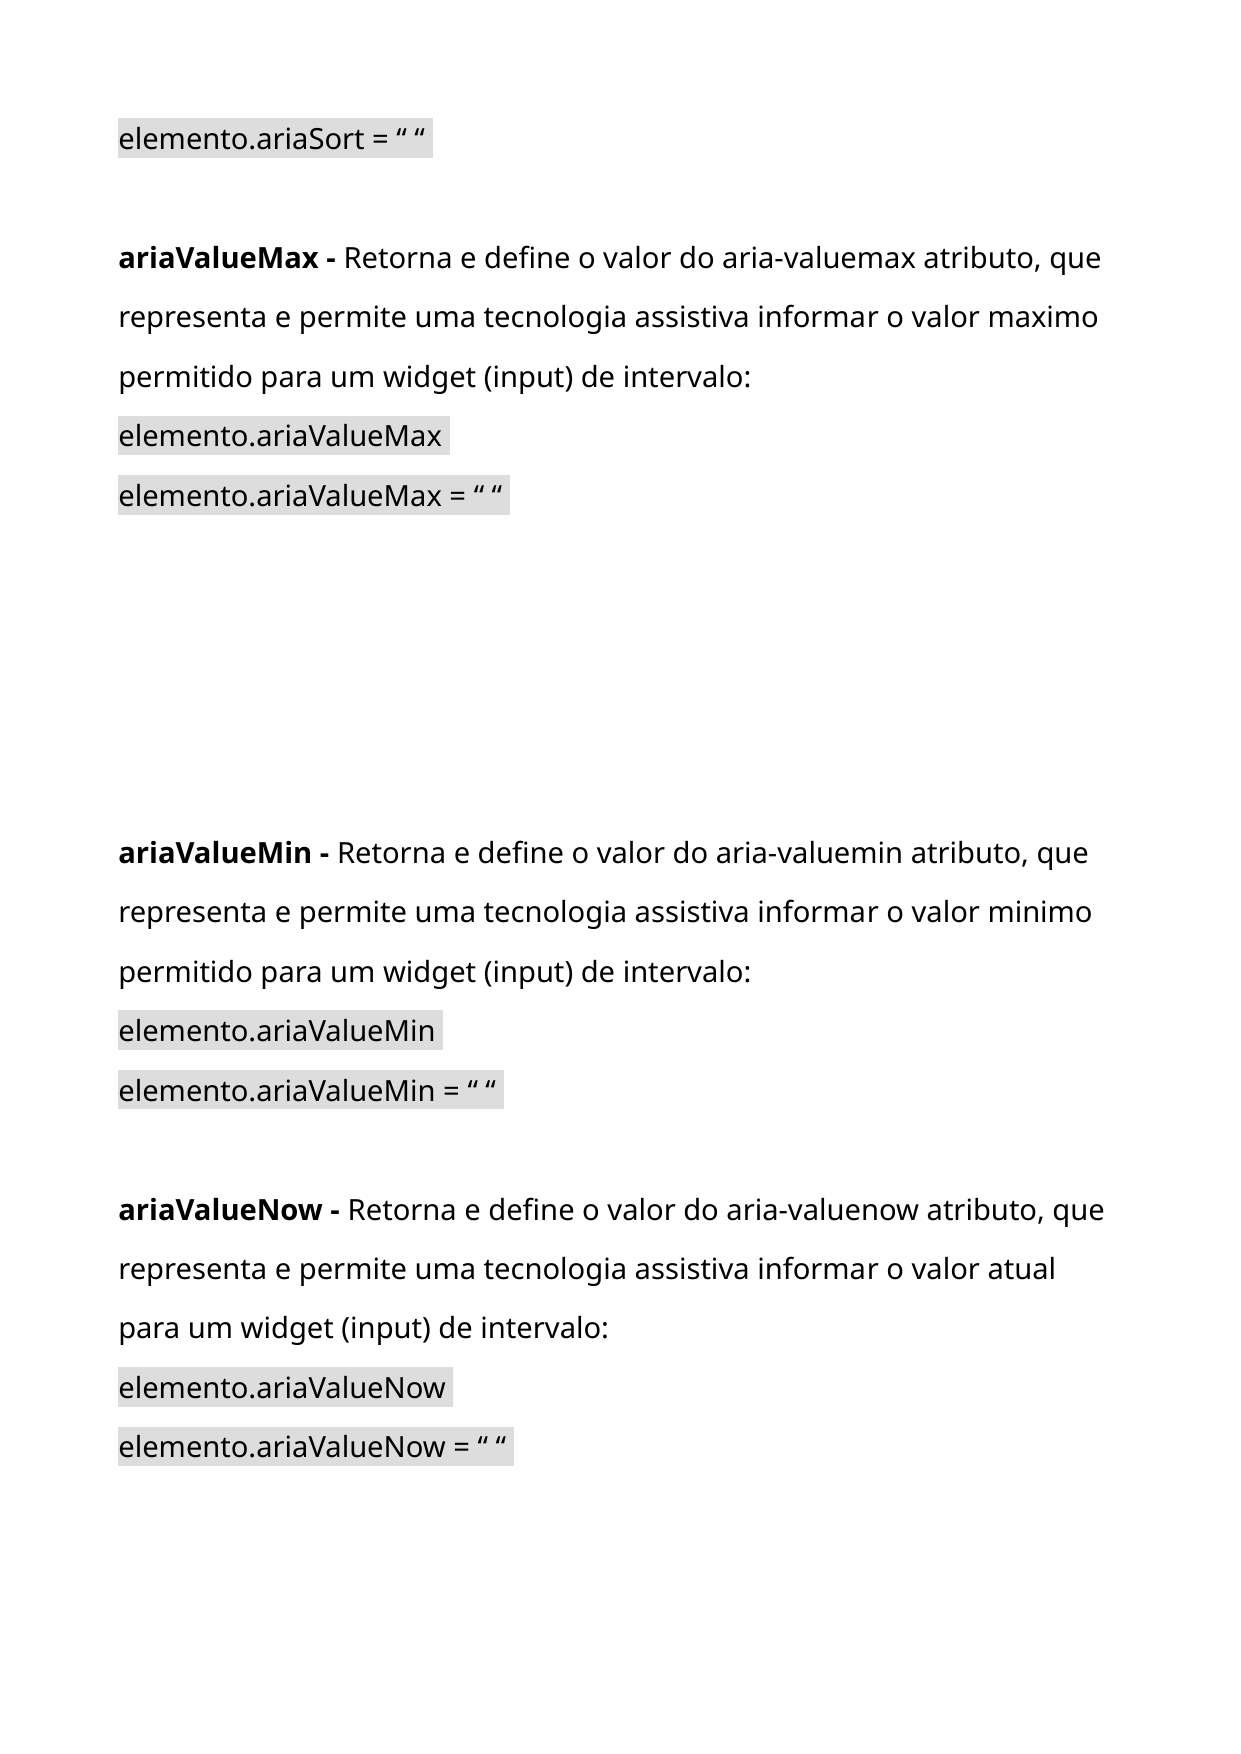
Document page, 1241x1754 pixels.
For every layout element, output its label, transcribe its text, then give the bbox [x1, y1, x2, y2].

text elemento.ariaValueMin [118, 1010, 1122, 1050]
text elemento.ariaValueNow [118, 1367, 1122, 1407]
text elemento.ariaValueMax = “ “ [118, 475, 1122, 515]
text elemento.ariaSort = “ “ [118, 118, 1122, 158]
text elemento.ariaValueNow = “ “ [118, 1427, 1122, 1466]
text ariaValueMax - Retorna e define o valor do aria-valuemax atributo, que representa e permite uma tecnologia assistiva informar o valor maximo permitido para um widget (input) de intervalo: [118, 237, 1122, 396]
text ariaValueNow - Retorna e define o valor do aria-valuenow atributo, que representa e permite uma tecnologia assistiva informar o valor atual para um widget (input) de intervalo: [118, 1189, 1122, 1347]
text elemento.ariaValueMin = “ “ [118, 1070, 1122, 1109]
text elemento.ariaValueMax [118, 416, 1122, 455]
text ariaValueMin - Retorna e define o valor do aria-valuemin atributo, que representa e permite uma tecnologia assistiva informar o valor minimo permitido para um widget (input) de intervalo: [118, 832, 1122, 991]
